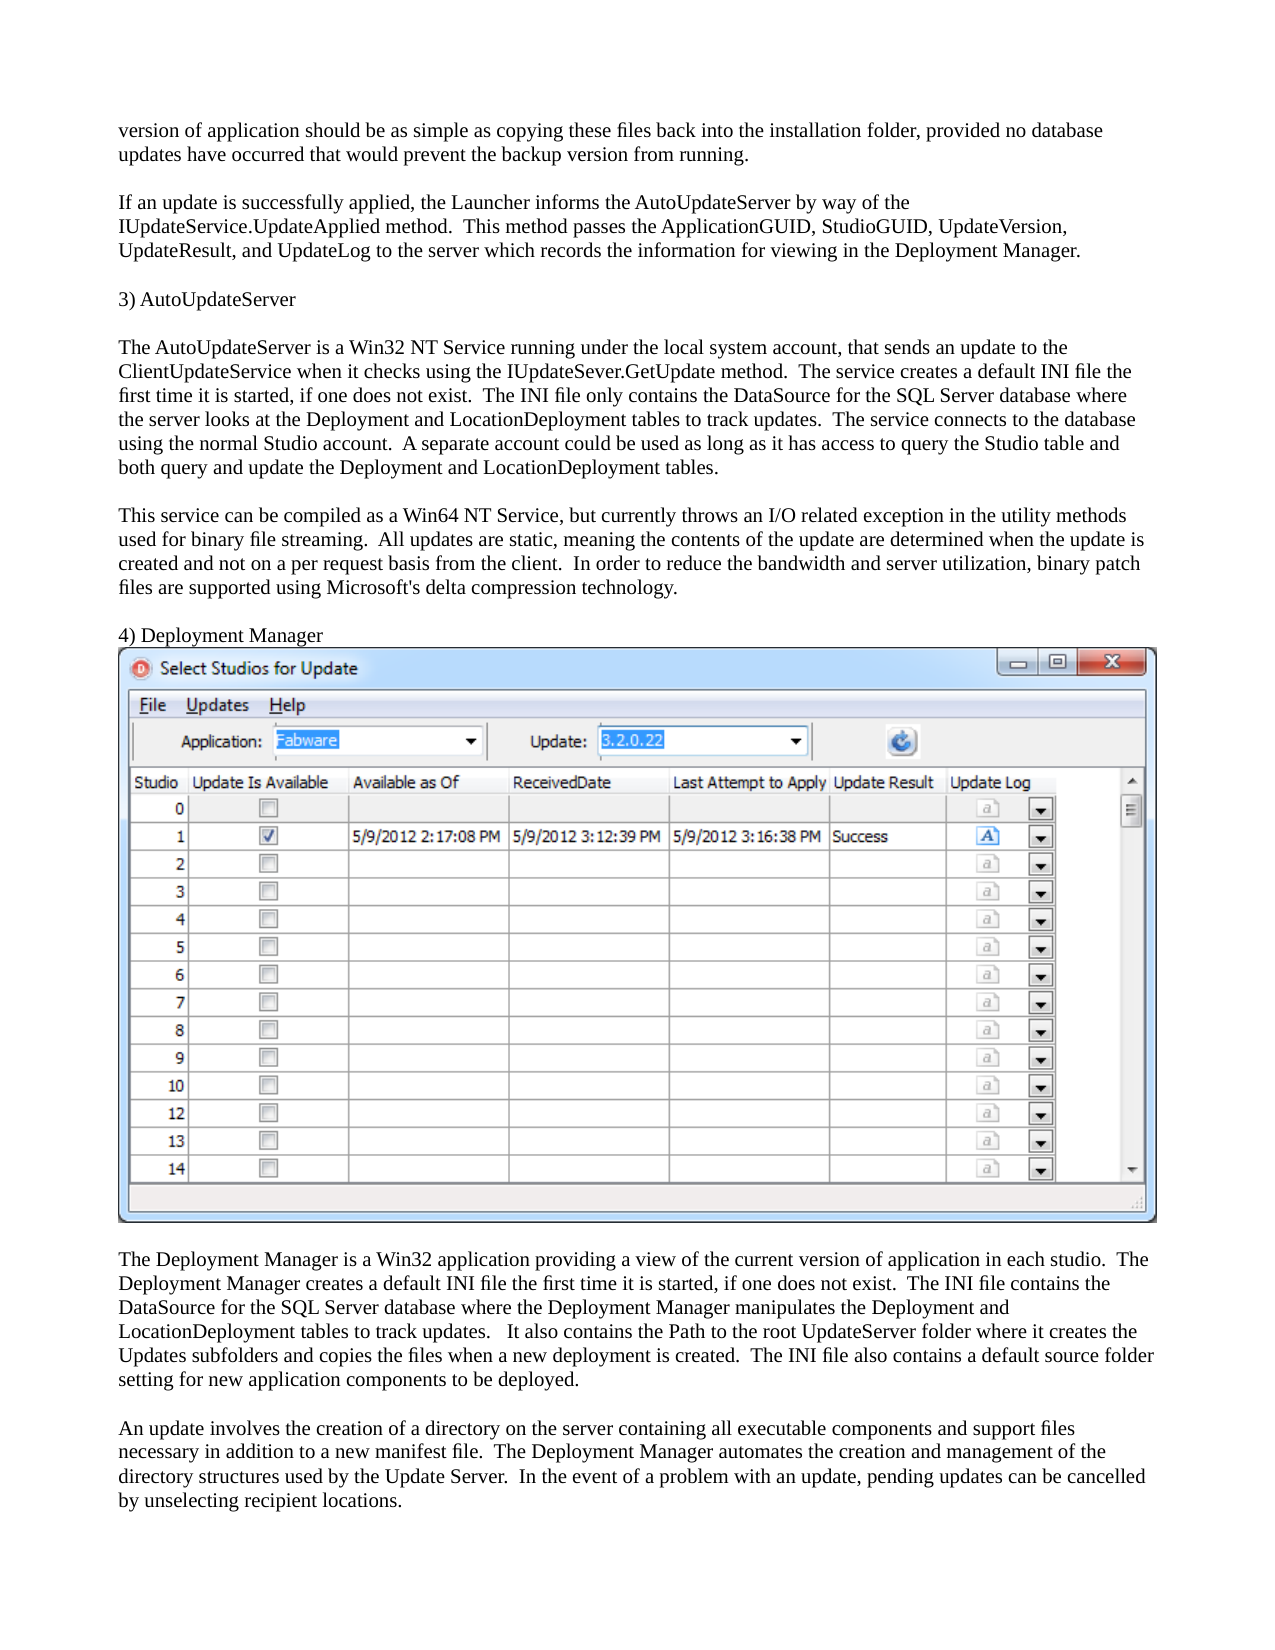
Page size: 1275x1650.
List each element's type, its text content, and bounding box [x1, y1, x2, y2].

text The AutoUpdateServer is a Win32 NT Service running under the local system account, that sends an update to the ClientUpdateService when it checks using the IUpdateSever.GetUpdate method. The service creates a default INI ﬁle the ﬁrst time it is started, if one does not exist. The INI ﬁle only contains the DataSource for the SQL Server database where the server looks at the Deployment and LocationDeployment tables to track updates. The service connects to the database using the normal Studio account. A separate account could be used as long as it has access to query the Studio table and both query and update the Deployment and LocationDeployment tables. [118, 335, 1157, 479]
text The Deployment Manager is a Win32 application providing a view of the current version of application in each studio. The Deployment Manager creates a default INI ﬁle the ﬁrst time it is started, if one does not exist. The INI ﬁle contains the DataSource for the SQL Server database where the Deployment Manager manipulates the Deployment and LocationDeployment tables to track updates. It also contains the Path to the root UpdateServer folder where it creates the Updates subfolders and copies the ﬁles when a new deployment is created. The INI ﬁle also contains a default source folder setting for new application components to be deployed. [118, 1247, 1157, 1391]
text If an update is successfully applied, the Launcher informs the AutoUpdateServer by way of the IUpdateService.UpdateApplied method. This method passes the ApplicationGUID, StudioGUID, UpdateVersion, UpdateResult, and UpdateLog to the server which records the information for viewing in the Deployment Manager. [118, 190, 1157, 262]
text An update involves the creation of a directory on the server containing all executable components and support ﬁles necessary in addition to a new manifest ﬁle. The Deployment Manager automates the creation and management of the directory structures used by the Update Server. In the event of a problem with an update, pending updates can be cancelled by unselecting recipient locations. [118, 1415, 1157, 1512]
text 3) AutoUpdateServer [118, 287, 1157, 311]
text version of application should be as simple as copying these ﬁles back into the installation folder, provided no database updates have occurred that would prevent the backup version from running. [118, 118, 1157, 166]
text This service can be compiled as a Win64 NT Service, but currently throws an I/O related exception in the utility methods used for binary ﬁle streaming. All updates are static, meaning the contents of the update are determined when the update is created and not on a per request basis from the client. In order to reduce the bandwidth and server utilization, binary patch ﬁles are supported using Microsoft's delta compression technology. [118, 503, 1157, 599]
text 4) Deployment Manager [118, 623, 1157, 647]
